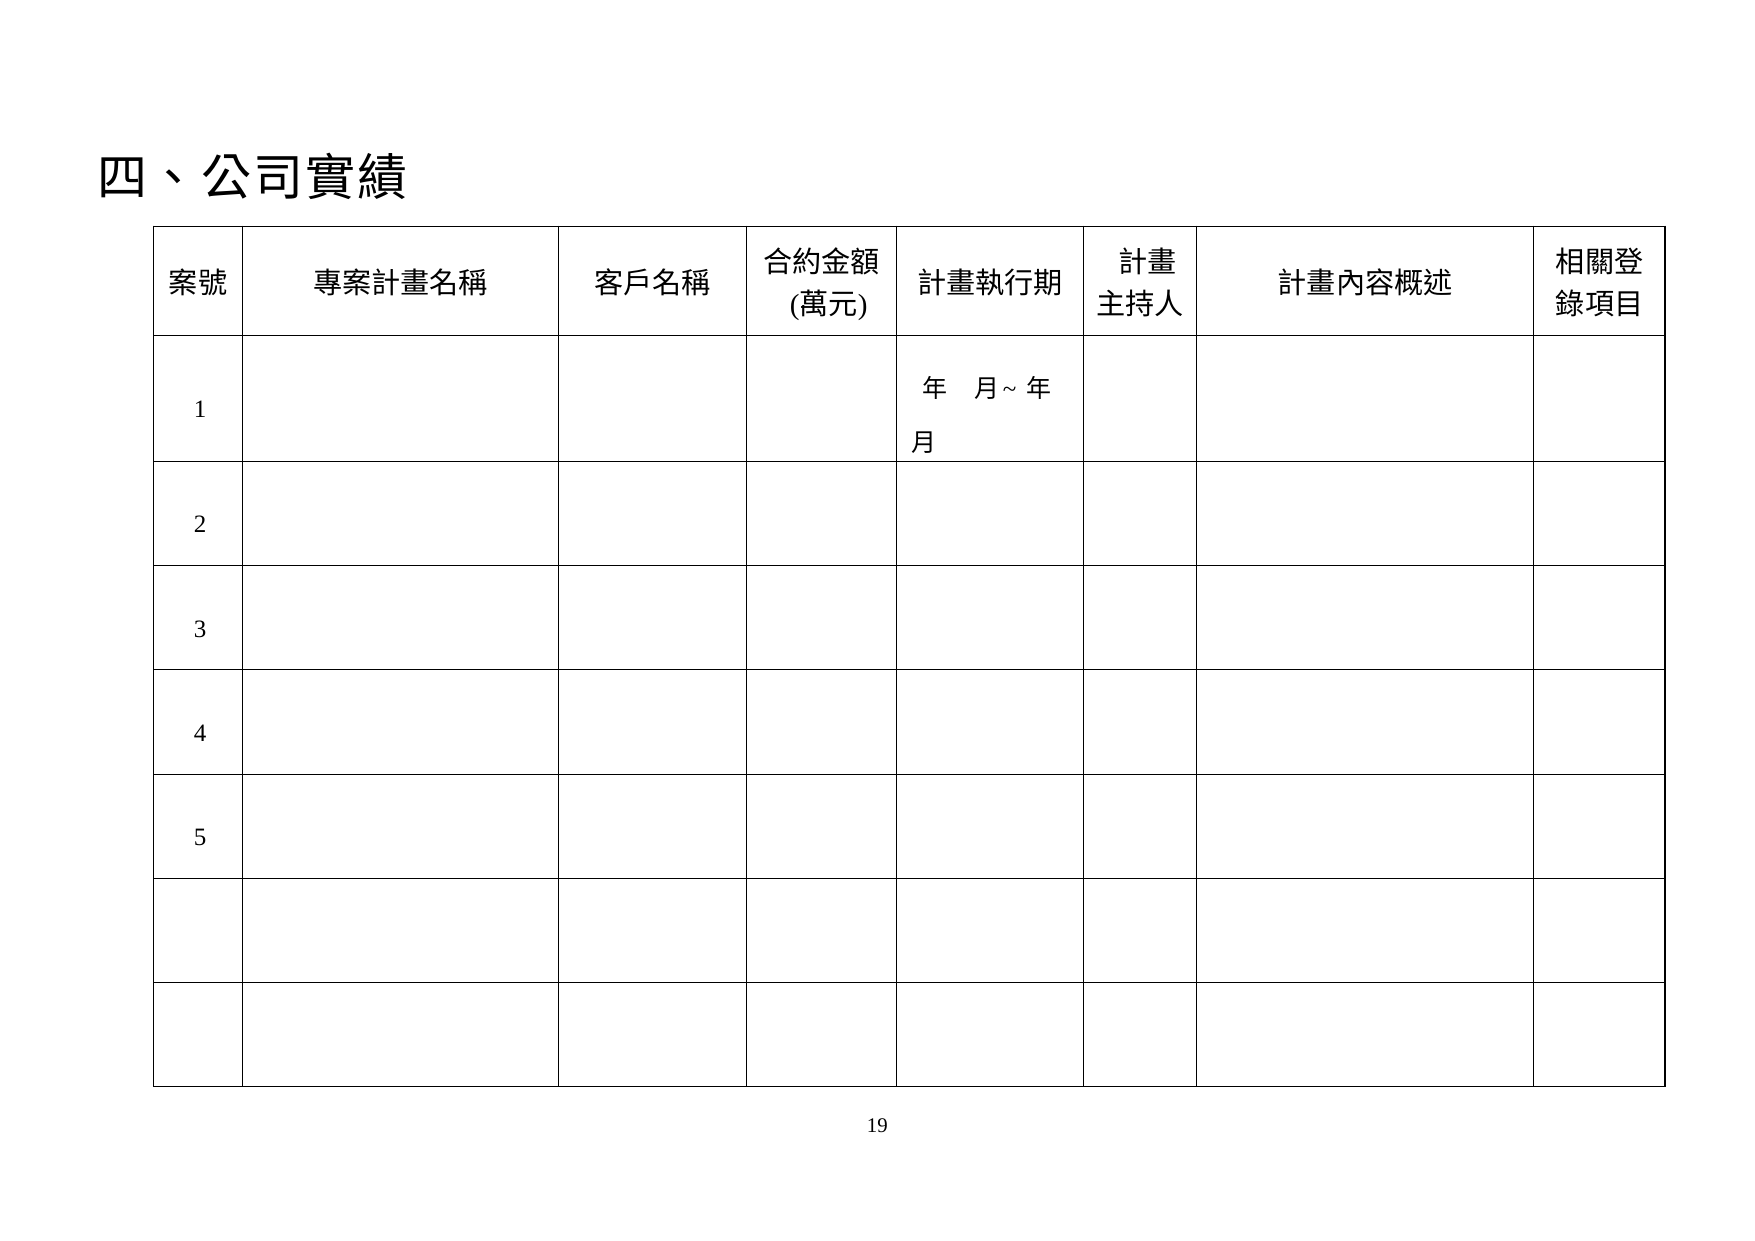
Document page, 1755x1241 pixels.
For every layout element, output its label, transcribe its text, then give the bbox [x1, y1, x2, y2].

table_cell [1084, 879, 1196, 982]
table_cell [1197, 336, 1533, 461]
table_cell [1084, 775, 1196, 878]
table_cell [1197, 566, 1533, 669]
table_cell [747, 566, 896, 669]
table_header 專案計畫名稱 [243, 227, 558, 335]
table_cell [747, 462, 896, 565]
table_cell [243, 775, 558, 878]
table_cell [1197, 670, 1533, 773]
table_cell [1534, 983, 1664, 1086]
table_cell [897, 879, 1083, 982]
table_cell [154, 879, 242, 982]
table_cell [243, 462, 558, 565]
table_cell 1 [154, 336, 242, 461]
table_header 客戶名稱 [559, 227, 746, 335]
table_cell [243, 879, 558, 982]
table_header 計畫 主持人 [1084, 227, 1196, 335]
table_cell [243, 566, 558, 669]
table_cell [897, 775, 1083, 878]
table_cell [897, 462, 1083, 565]
table_cell [1197, 462, 1533, 565]
table_cell [559, 336, 746, 461]
table_header 計畫執行期 [897, 227, 1083, 335]
table_cell 3 [154, 566, 242, 669]
table_cell [1534, 566, 1664, 669]
table_cell [1534, 336, 1664, 461]
table_cell [1084, 336, 1196, 461]
table_cell [559, 670, 746, 773]
table_cell [1534, 775, 1664, 878]
table_header 相關登 錄項目 [1534, 227, 1664, 335]
table_cell [243, 336, 558, 461]
text 四、公司實績 [96, 101, 1658, 226]
table_header 計畫內容概述 [1197, 227, 1533, 335]
table_cell [243, 983, 558, 1086]
table_cell [154, 983, 242, 1086]
table_cell [559, 566, 746, 669]
table_cell 5 [154, 775, 242, 878]
table_header 案號 [154, 227, 242, 335]
table_cell [1534, 670, 1664, 773]
table_cell [1084, 983, 1196, 1086]
table_cell [897, 566, 1083, 669]
table_cell [1534, 462, 1664, 565]
table_cell [559, 983, 746, 1086]
table_cell 2 [154, 462, 242, 565]
table_cell [897, 670, 1083, 773]
table_cell [1197, 879, 1533, 982]
table_cell [243, 670, 558, 773]
table_header 合約金額 (萬元) [747, 227, 896, 335]
table_cell 年 月~ 年 月 [897, 336, 1083, 461]
table_cell [1084, 462, 1196, 565]
table_cell [1534, 879, 1664, 982]
table_cell 4 [154, 670, 242, 773]
table_cell [747, 336, 896, 461]
table_cell [747, 983, 896, 1086]
table_cell [559, 879, 746, 982]
table_cell [747, 879, 896, 982]
table_cell [559, 775, 746, 878]
table_cell [1084, 670, 1196, 773]
table_cell [1197, 775, 1533, 878]
table_cell [897, 983, 1083, 1086]
table_cell [559, 462, 746, 565]
table_cell [1197, 983, 1533, 1086]
table_cell [1084, 566, 1196, 669]
table_cell [747, 775, 896, 878]
table_cell [747, 670, 896, 773]
